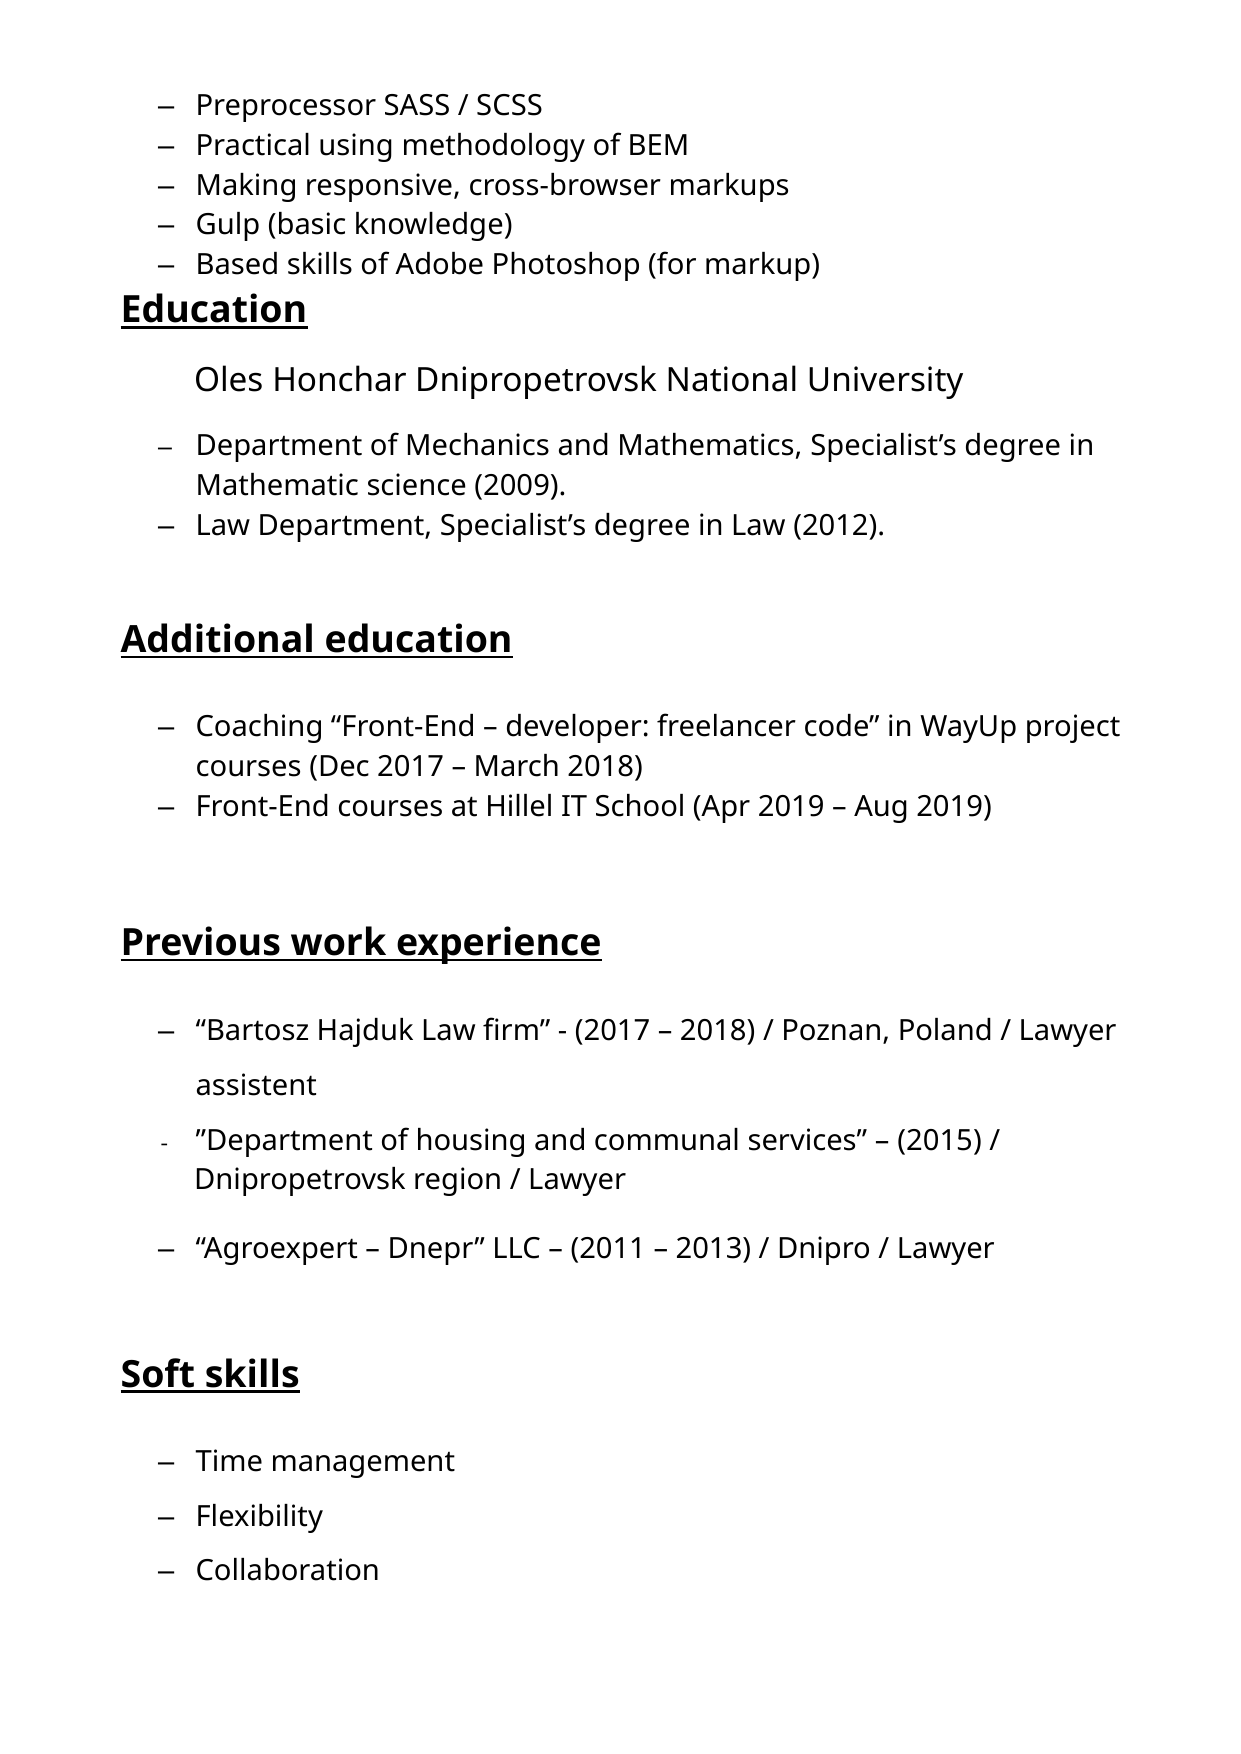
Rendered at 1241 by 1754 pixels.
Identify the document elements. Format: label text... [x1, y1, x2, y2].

list Gulp (basic knowledge) [158, 203, 1122, 243]
list “Agroexpert – Dnepr” LLC – (2011 – 2013) / Dnipro / Lawyer [158, 1228, 1122, 1267]
text - ”Department of housing and communal services” – (2015) / Dnipropetrovsk region / Lawyer [120, 1119, 1122, 1198]
text Education [120, 283, 1122, 334]
list Preprocessor SASS / SCSS [158, 84, 1122, 124]
list Practical using methodology of BEM [158, 124, 1122, 164]
list Law Department, Specialist’s degree in Law (2012). [158, 504, 1122, 544]
list Flexibility [158, 1495, 1122, 1534]
list Coaching “Front-End – developer: freelancer code” in WayUp project courses (Dec 2017 – March 2018) [158, 706, 1122, 785]
list Time management [158, 1440, 1122, 1480]
list Front-End courses at Hillel IT School (Apr 2019 – Aug 2019) [158, 785, 1122, 825]
text Oles Honchar Dnipropetrovsk National University [120, 351, 1122, 402]
subtitle Additional education [120, 612, 1122, 663]
list “Bartosz Hajduk Law firm” - (2017 – 2018) / Poznan, Poland / Lawyer assistent [158, 1009, 1122, 1104]
list Based skills of Adobe Photoshop (for markup) [158, 243, 1122, 283]
list Collaboration [158, 1549, 1122, 1589]
subtitle Previous work experience [120, 916, 1122, 967]
list Department of Mechanics and Mathematics, Specialist’s degree in Mathematic science (2009). [158, 425, 1122, 504]
list Making responsive, cross-browser markups [158, 164, 1122, 203]
subtitle Soft skills [120, 1347, 1122, 1398]
